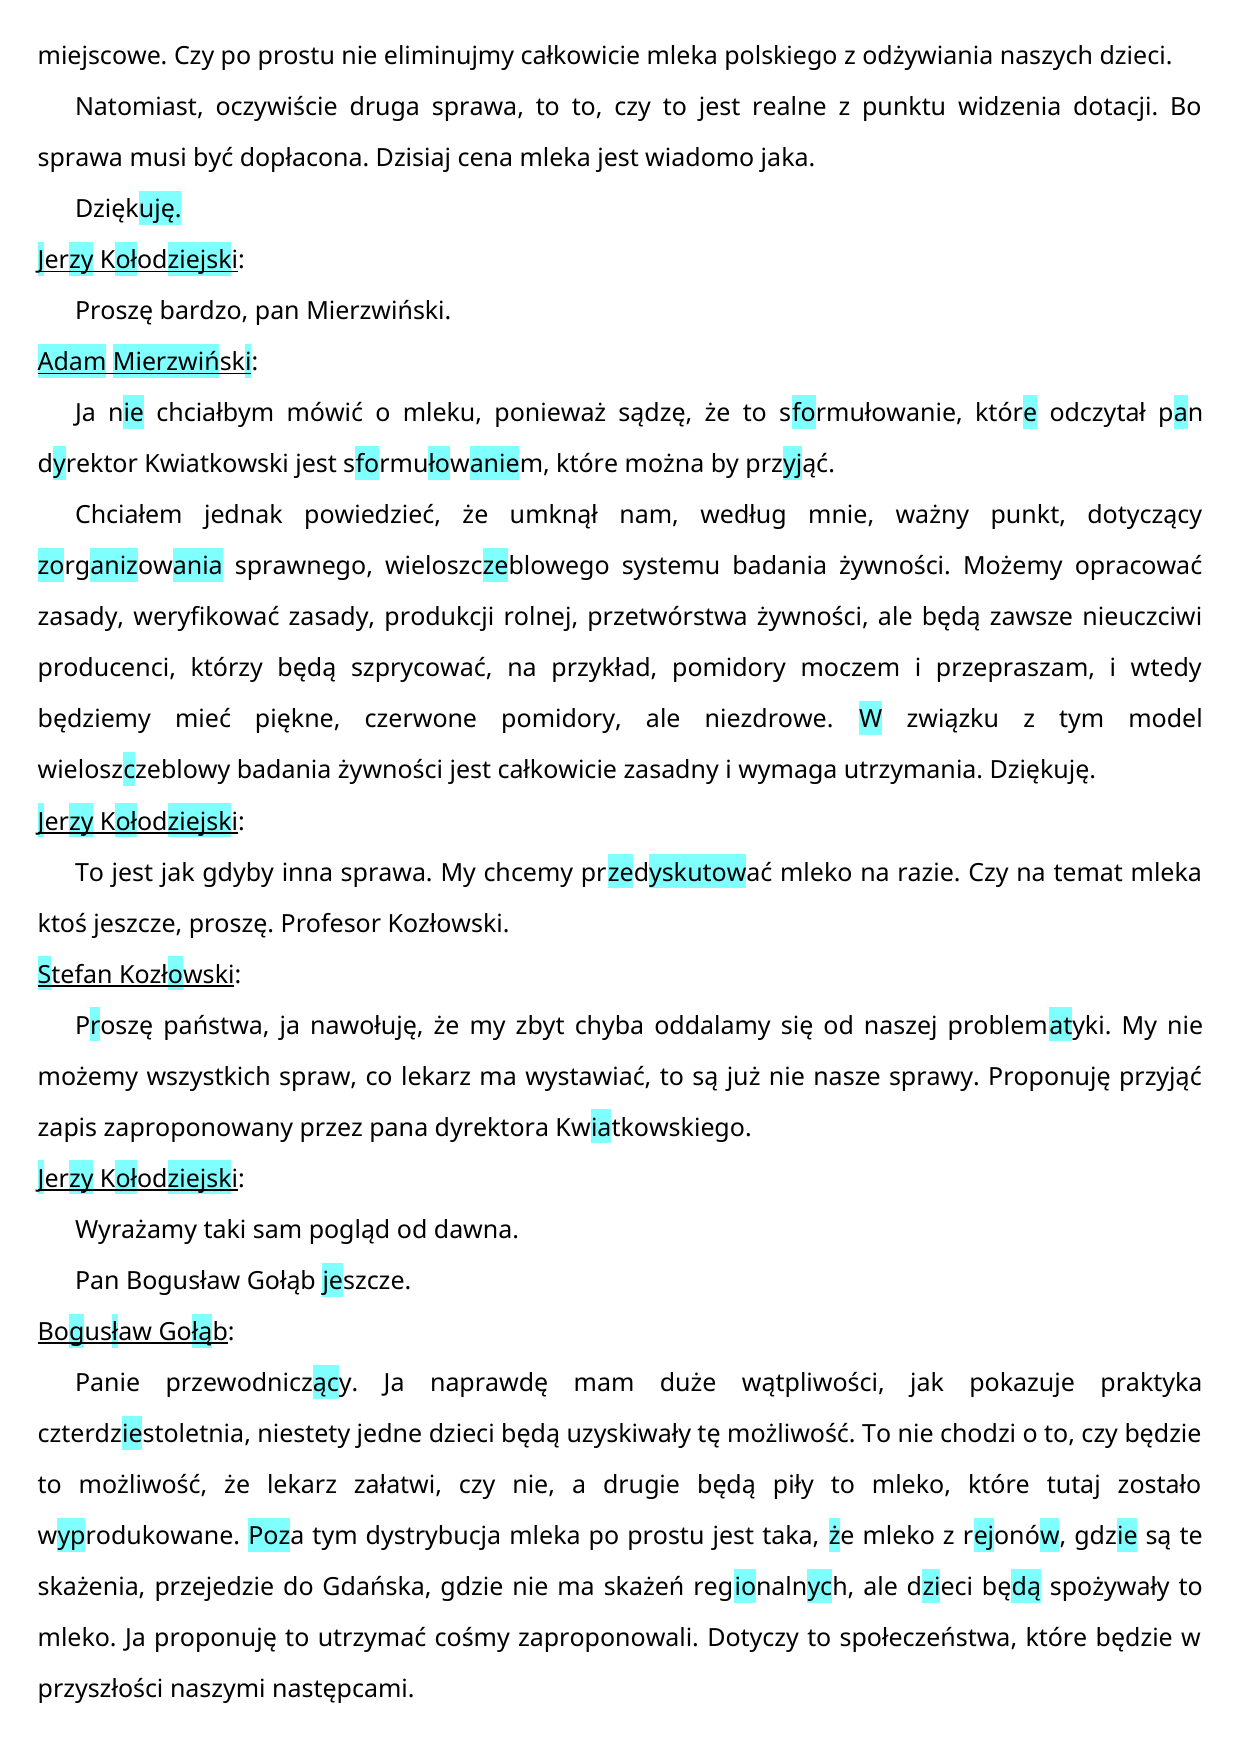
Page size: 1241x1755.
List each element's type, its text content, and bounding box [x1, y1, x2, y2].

text Pan Bogusław Gołąb jeszcze. [37, 1262, 1203, 1297]
text miejscowe. Czy po prostu nie eliminujmy całkowicie mleka polskiego z odżywiania naszych dzieci. [37, 37, 1203, 72]
text Adam Mierzwiński: [37, 344, 1203, 378]
text Dziękuję. [37, 191, 1203, 225]
text Ja nie chciałbym mówić o mleku, ponieważ sądzę, że to sformułowanie, które odczytał pan dyrektor Kwiatkowski jest sformułowaniem, które można by przyjąć. [37, 395, 1203, 480]
text Jerzy Kołodziejski: [37, 803, 1203, 837]
text Proszę państwa, ja nawołuję, że my zbyt chyba oddalamy się od naszej problematyki. My nie możemy wszystkich spraw, co lekarz ma wystawiać, to są już nie nasze sprawy. Proponuję przyjąć zapis zaproponowany przez pana dyrektora Kwiatkowskiego. [37, 1007, 1203, 1143]
text Panie przewodniczący. Ja naprawdę mam duże wątpliwości, jak pokazuje praktyka czterdziestoletnia, niestety jedne dzieci będą uzyskiwały tę możliwość. To nie chodzi o to, czy będzie to możliwość, że lekarz załatwi, czy nie, a drugie będą piły to mleko, które tutaj zostało wyprodukowane. Poza tym dystrybucja mleka po prostu jest taka, że mleko z rejonów, gdzie są te skażenia, przejedzie do Gdańska, gdzie nie ma skażeń regionalnych, ale dzieci będą spożywały to mleko. Ja proponuję to utrzymać cośmy zaproponowali. Dotyczy to społeczeństwa, które będzie w przyszłości naszymi następcami. [37, 1364, 1203, 1705]
text To jest jak gdyby inna sprawa. My chcemy przedyskutować mleko na razie. Czy na temat mleka ktoś jeszcze, proszę. Profesor Kozłowski. [37, 854, 1203, 939]
text Natomiast, oczywiście druga sprawa, to to, czy to jest realne z punktu widzenia dotacji. Bo sprawa musi być dopłacona. Dzisiaj cena mleka jest wiadomo jaka. [37, 88, 1203, 174]
text Jerzy Kołodziejski: [37, 1160, 1203, 1194]
text Wyrażamy taki sam pogląd od dawna. [37, 1211, 1203, 1246]
text Chciałem jednak powiedzieć, że umknął nam, według mnie, ważny punkt, dotyczący zorganizowania sprawnego, wieloszczeblowego systemu badania żywności. Możemy opracować zasady, weryfikować zasady, produkcji rolnej, przetwórstwa żywności, ale będą zawsze nieuczciwi producenci, którzy będą szprycować, na przykład, pomidory moczem i przepraszam, i wtedy będziemy mieć piękne, czerwone pomidory, ale niezdrowe. W związku z tym model wieloszczeblowy badania żywności jest całkowicie zasadny i wymaga utrzymania. Dziękuję. [37, 497, 1203, 786]
text Proszę bardzo, pan Mierzwiński. [37, 293, 1203, 327]
text Stefan Kozłowski: [37, 956, 1203, 990]
text Jerzy Kołodziejski: [37, 242, 1203, 276]
text Bogusław Gołąb: [37, 1313, 1203, 1348]
